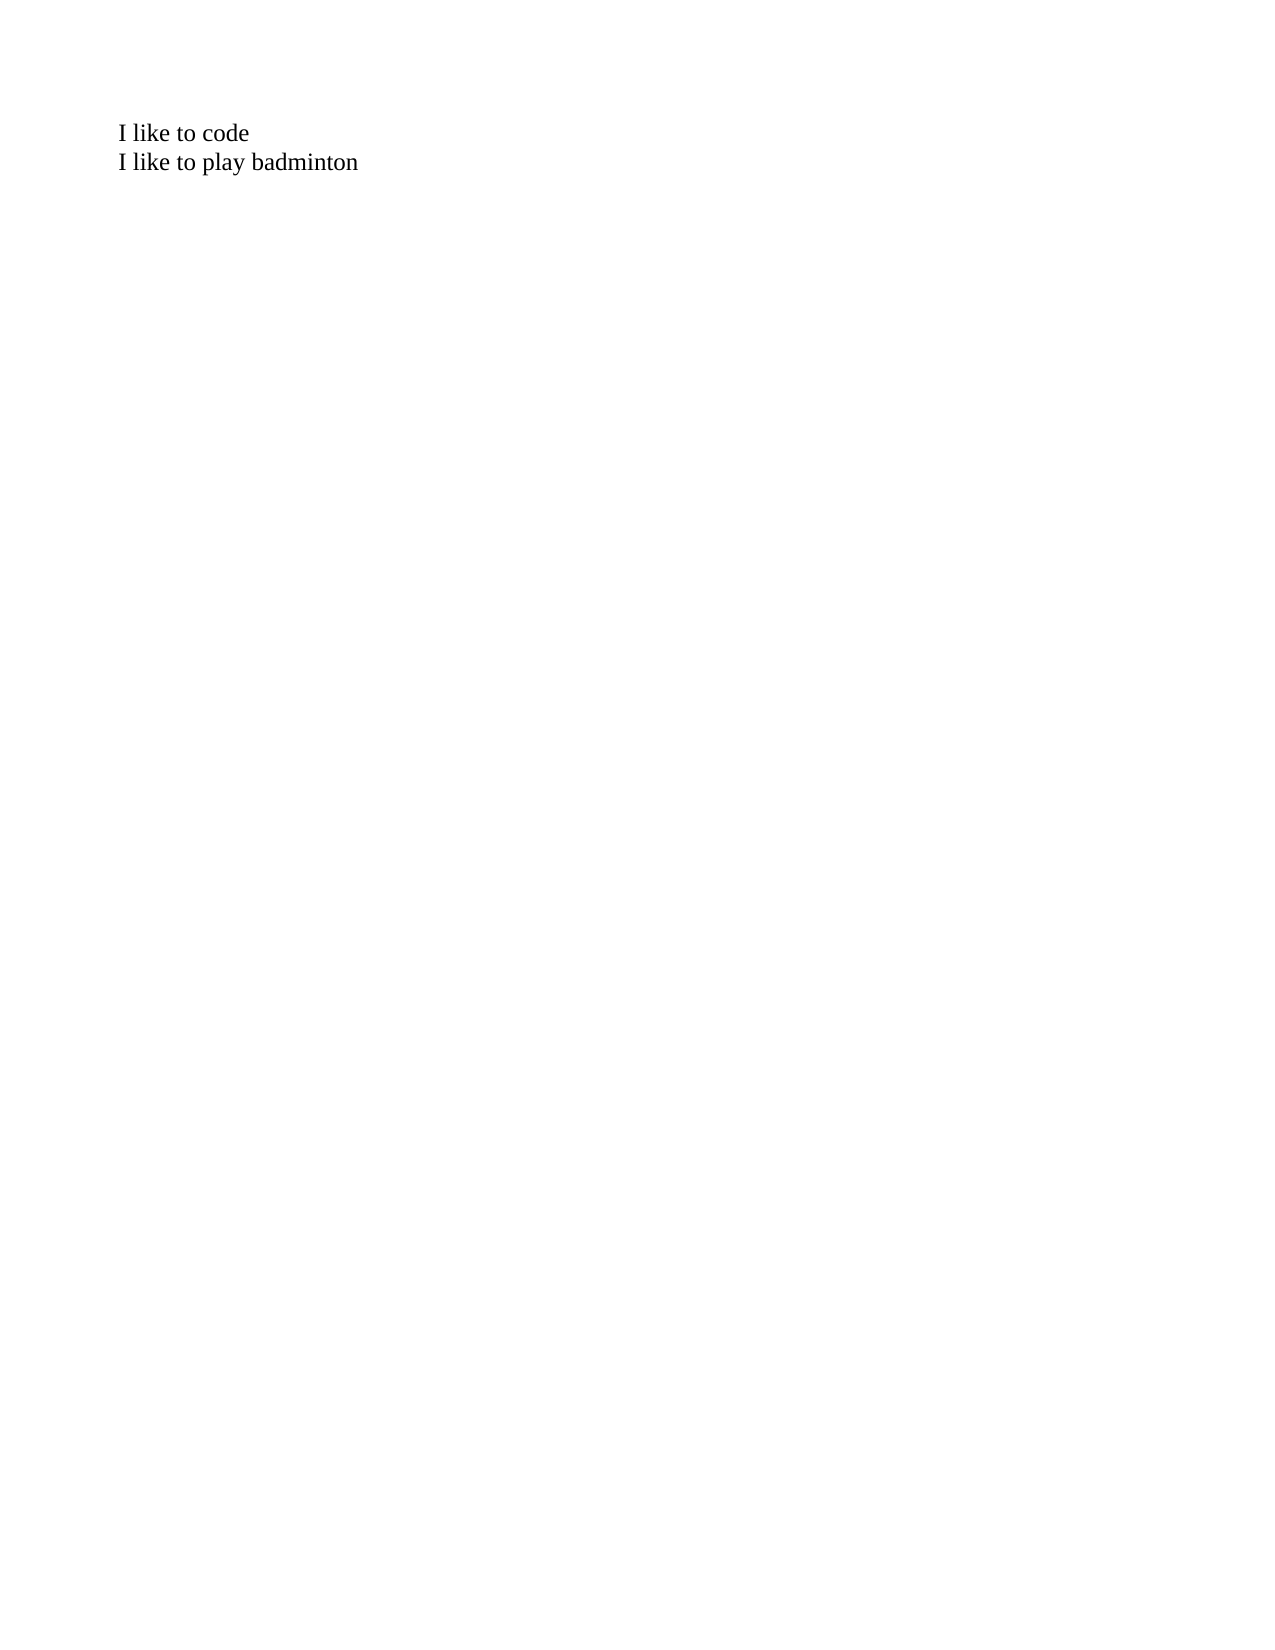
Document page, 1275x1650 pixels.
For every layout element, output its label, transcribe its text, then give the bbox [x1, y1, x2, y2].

text I like to code [118, 118, 1157, 147]
text I like to play badminton [118, 147, 1157, 176]
